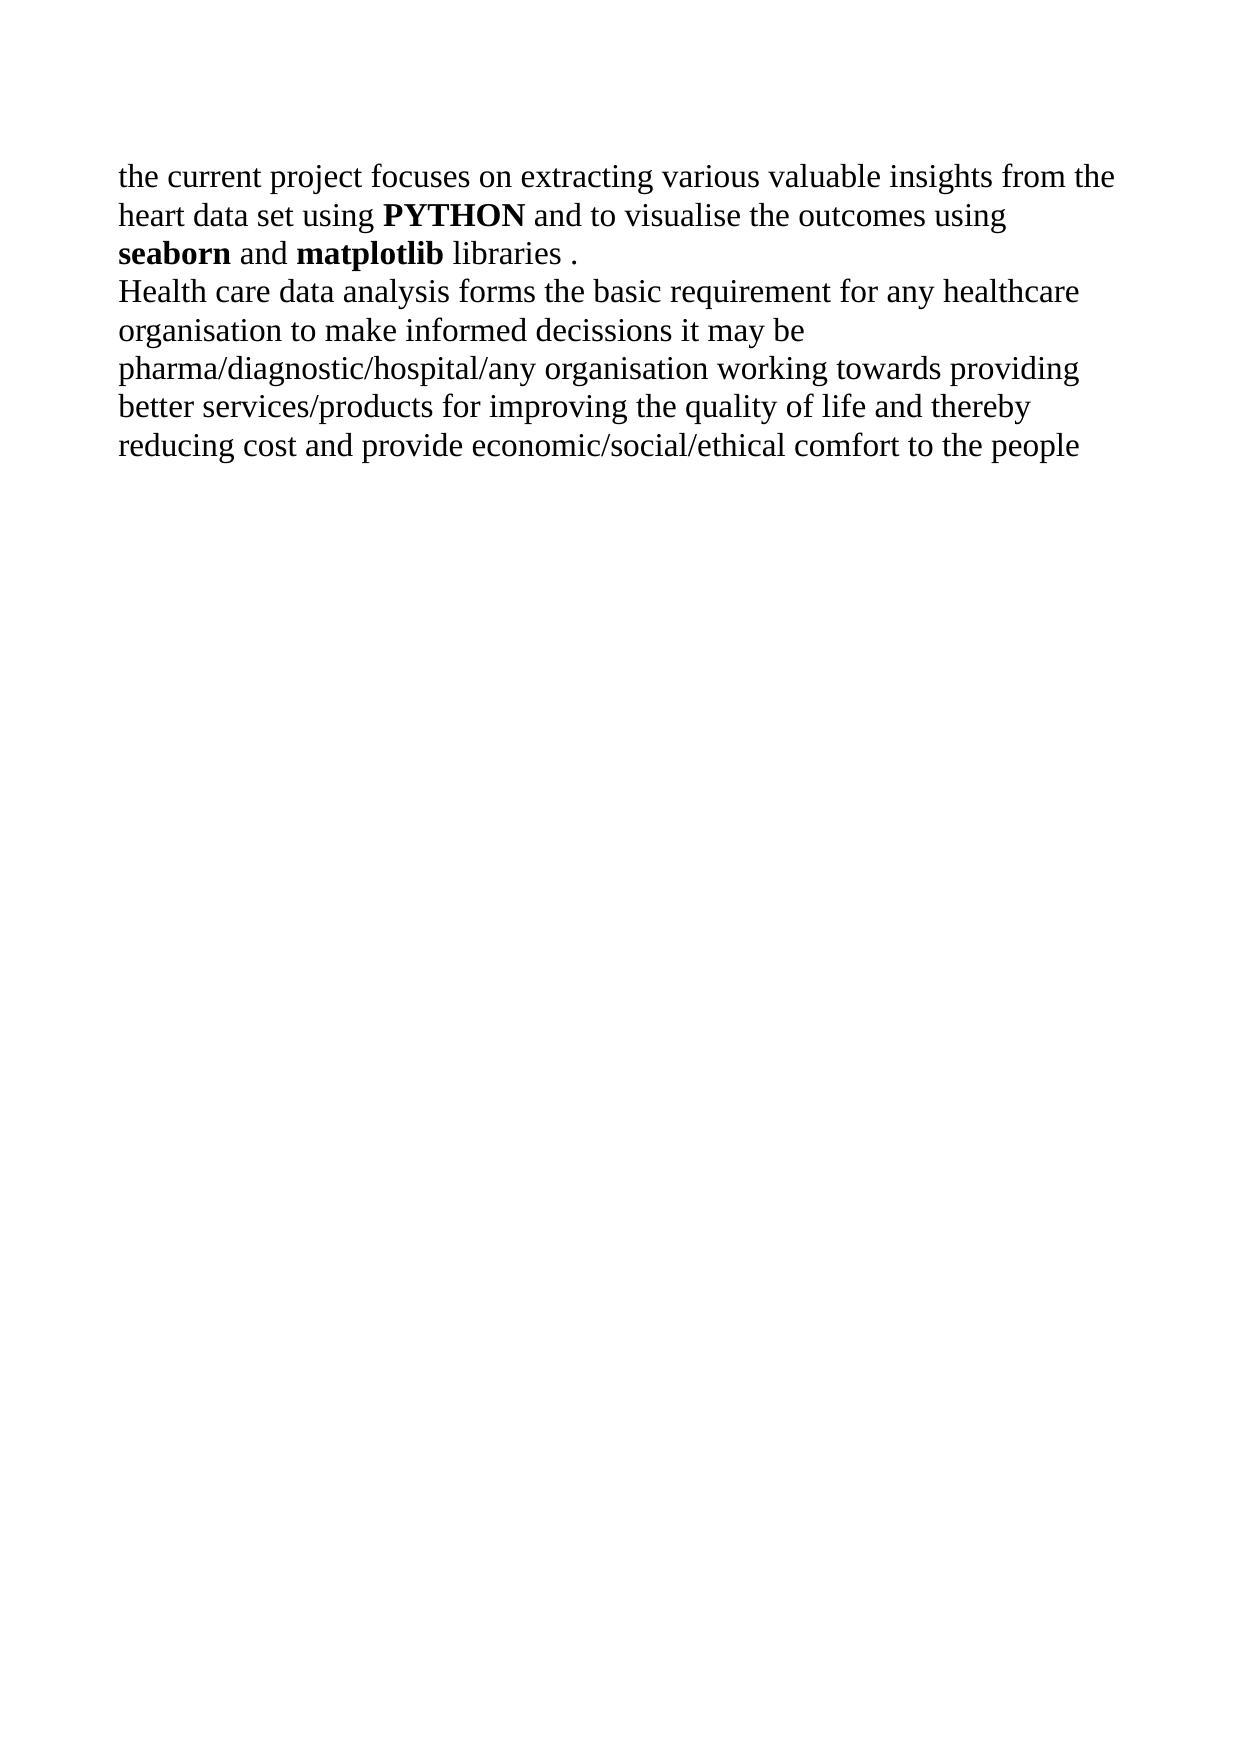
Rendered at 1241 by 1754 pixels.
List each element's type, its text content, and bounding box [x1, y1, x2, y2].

text Health care data analysis forms the basic requirement for any healthcare organisation to make informed decissions it may be pharma/diagnostic/hospital/any organisation working towards providing better services/products for improving the quality of life and thereby reducing cost and provide economic/social/ethical comfort to the people [118, 271, 1122, 463]
text the current project focuses on extracting various valuable insights from the heart data set using PYTHON and to visualise the outcomes using seaborn and matplotlib libraries . [118, 118, 1122, 271]
